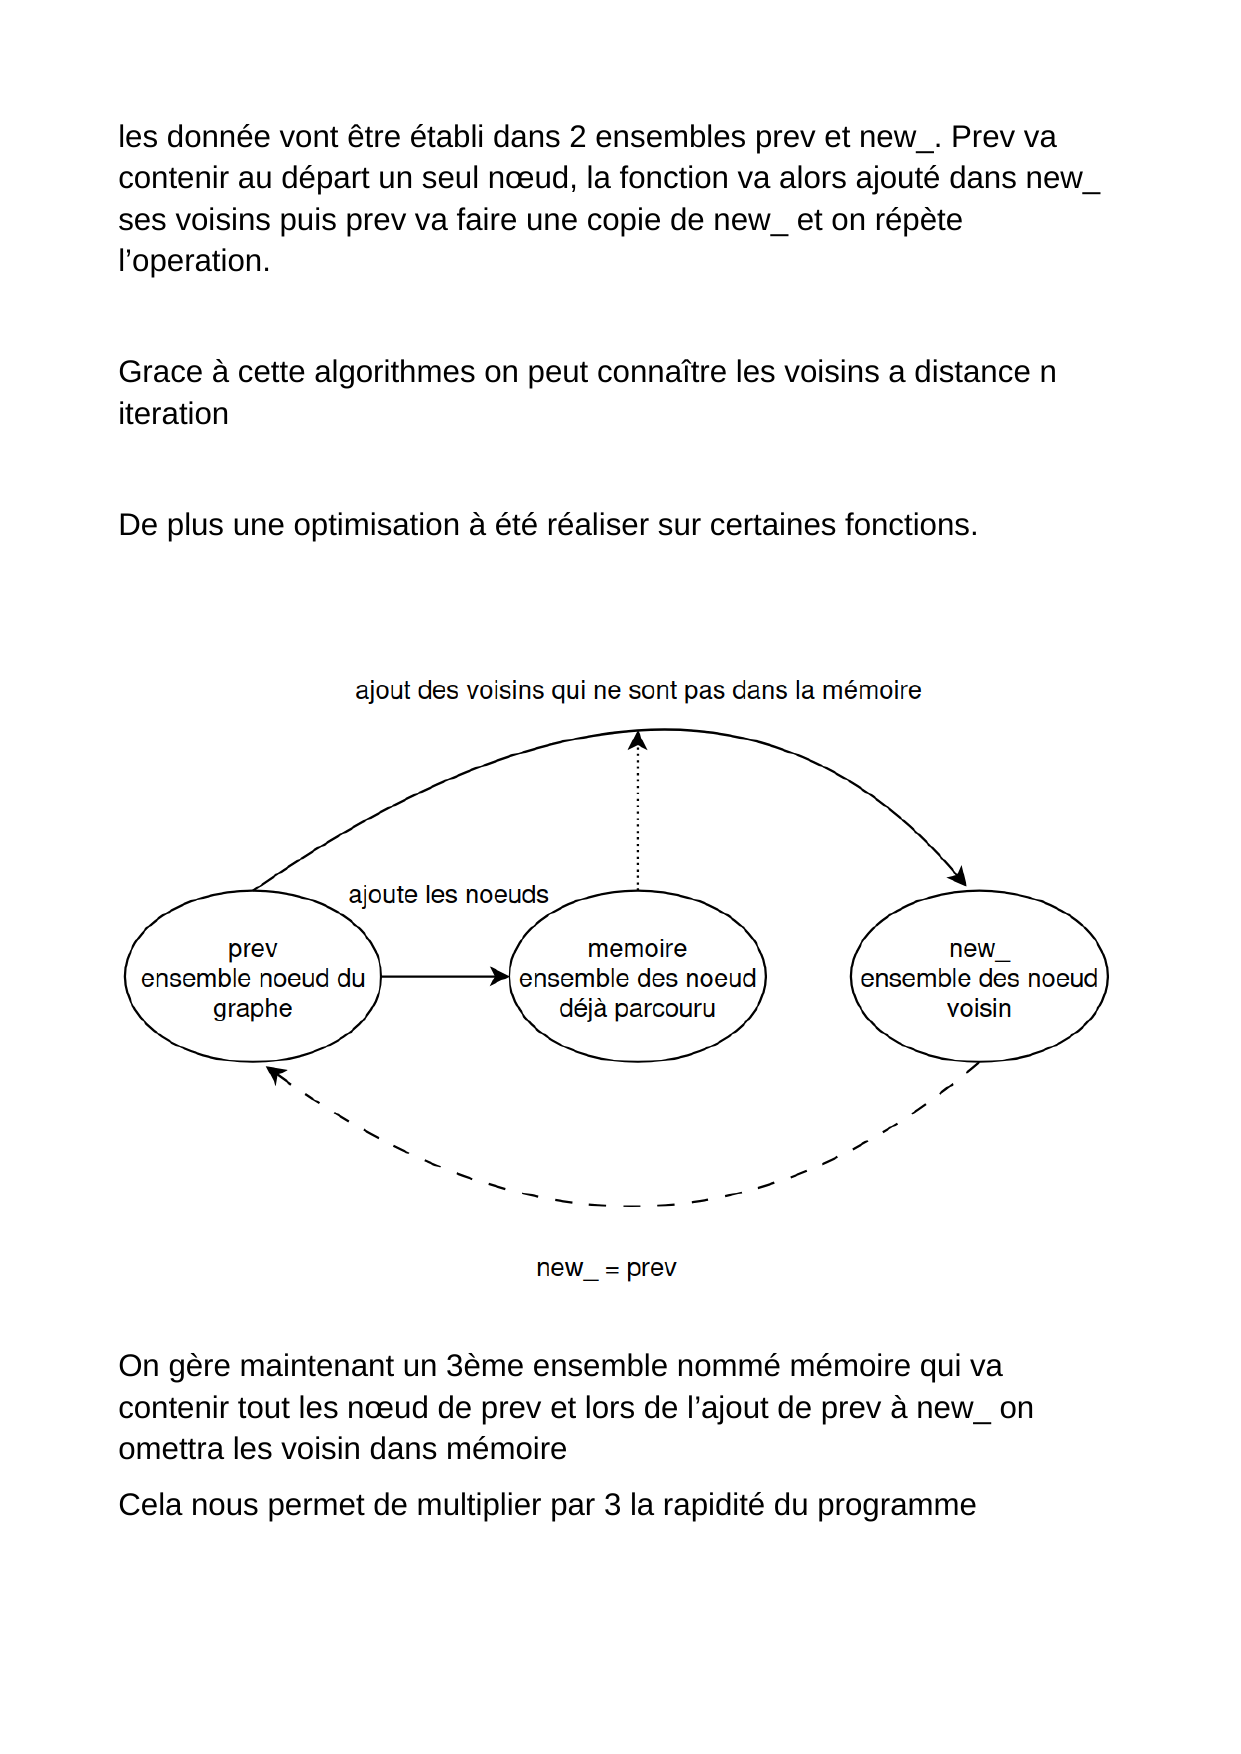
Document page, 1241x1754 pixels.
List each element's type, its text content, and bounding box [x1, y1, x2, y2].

text Grace à cette algorithmes on peut connaître les voisins a distance n iteration [118, 353, 1122, 431]
text De plus une optimisation à été réaliser sur certaines fonctions. [118, 506, 1122, 542]
text On gère maintenant un 3ème ensemble nommé mémoire qui va contenir tout les nœud de prev et lors de l’ajout de prev à new_ on omettra les voisin dans mémoire [118, 1347, 1122, 1466]
text les donnée vont être établi dans 2 ensembles prev et new_. Prev va contenir au départ un seul nœud, la fonction va alors ajouté dans new_ ses voisins puis prev va faire une copie de new_ et on répète l’operation. [118, 118, 1122, 278]
text Cela nous permet de multiplier par 3 la rapidité du programme [118, 1486, 1122, 1522]
picture [118, 673, 1123, 1287]
